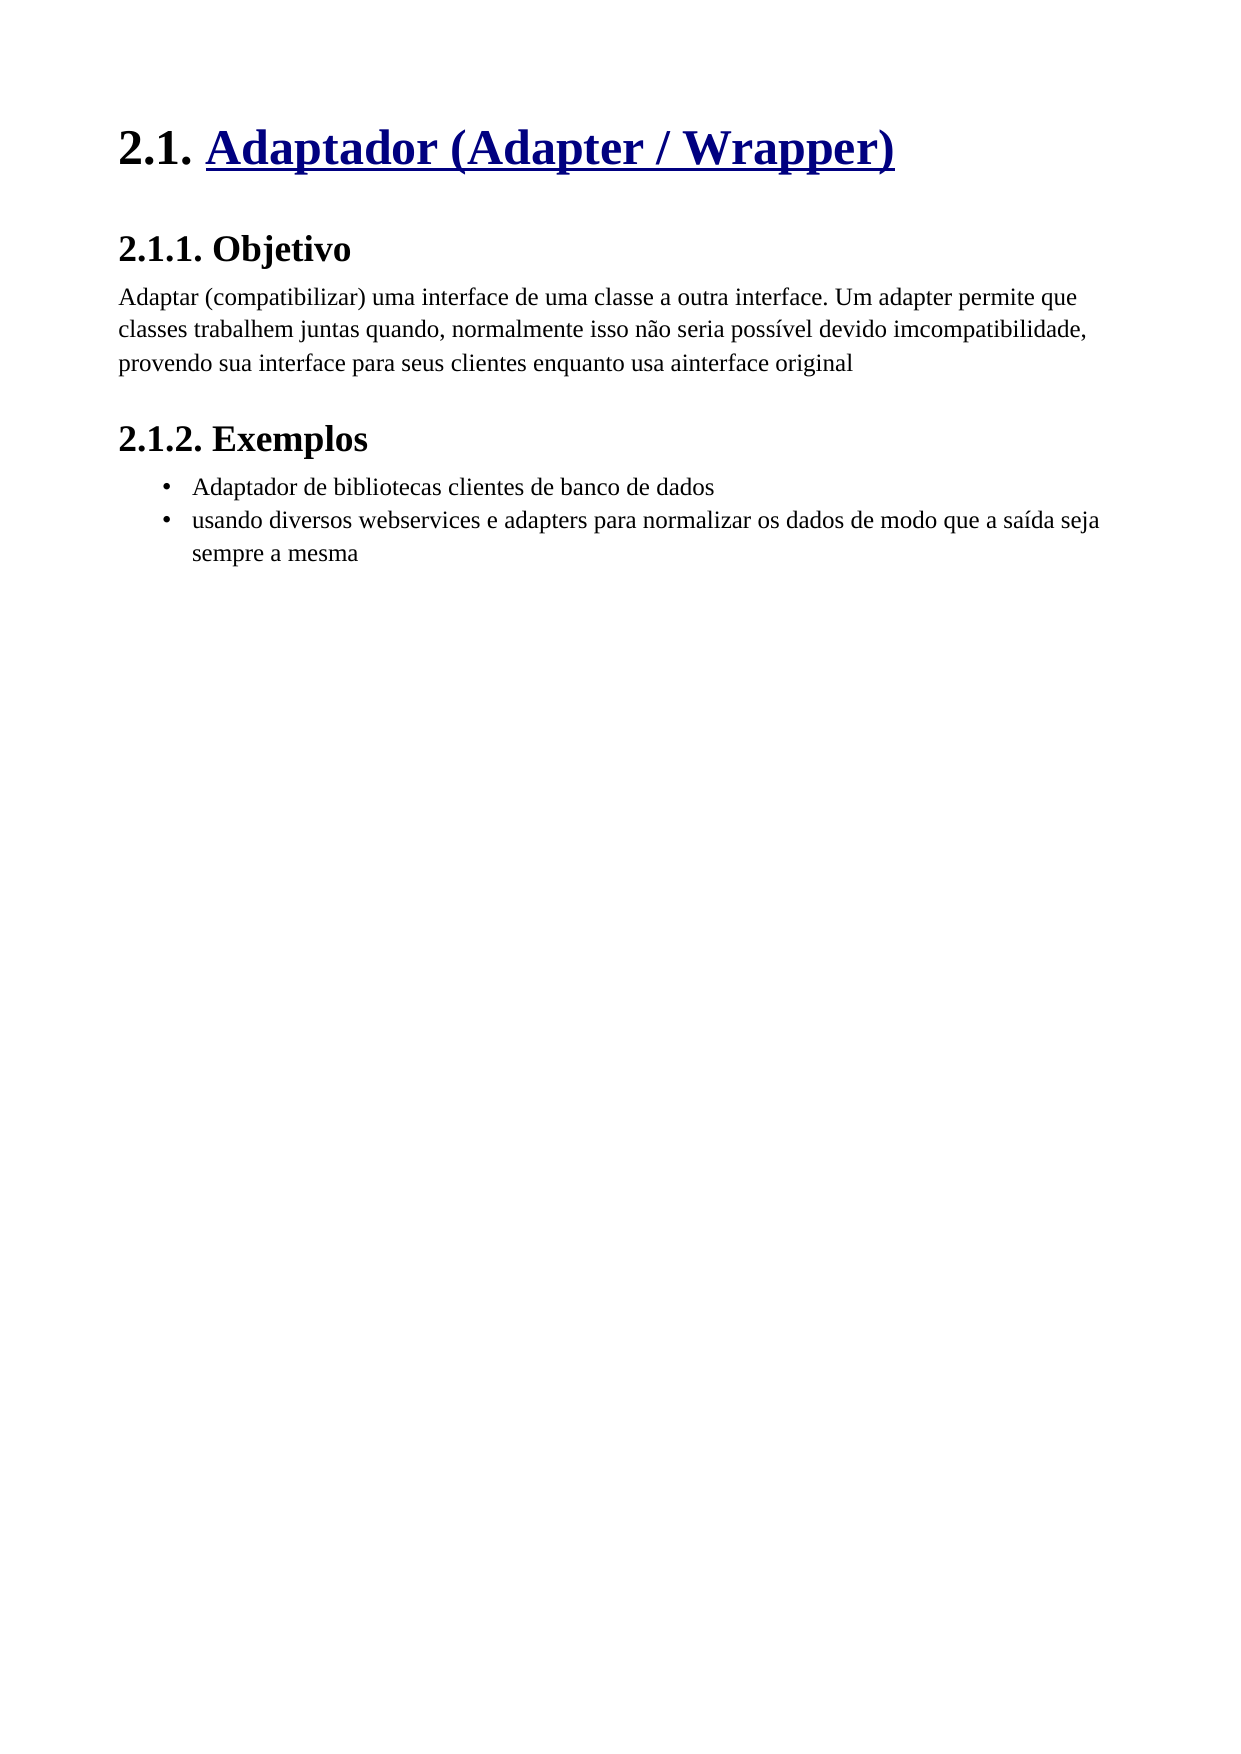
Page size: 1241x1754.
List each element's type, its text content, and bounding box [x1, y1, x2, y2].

subtitle 2.1.2. Exemplos [118, 416, 1122, 459]
text Adaptar (compatibilizar) uma interface de uma classe a outra interface. Um adapter permite que classes trabalhem juntas quando, normalmente isso não seria possível devido imcompatibilidade, provendo sua interface para seus clientes enquanto usa ainterface original [118, 282, 1122, 376]
subtitle 2.1. Adaptador (Adapter / Wrapper) [118, 118, 1122, 176]
list Adaptador de bibliotecas clientes de banco de dados [162, 472, 1122, 500]
subtitle 2.1.1. Objetivo [118, 226, 1122, 269]
list usando diversos webservices e adapters para normalizar os dados de modo que a saída seja sempre a mesma [162, 505, 1122, 566]
